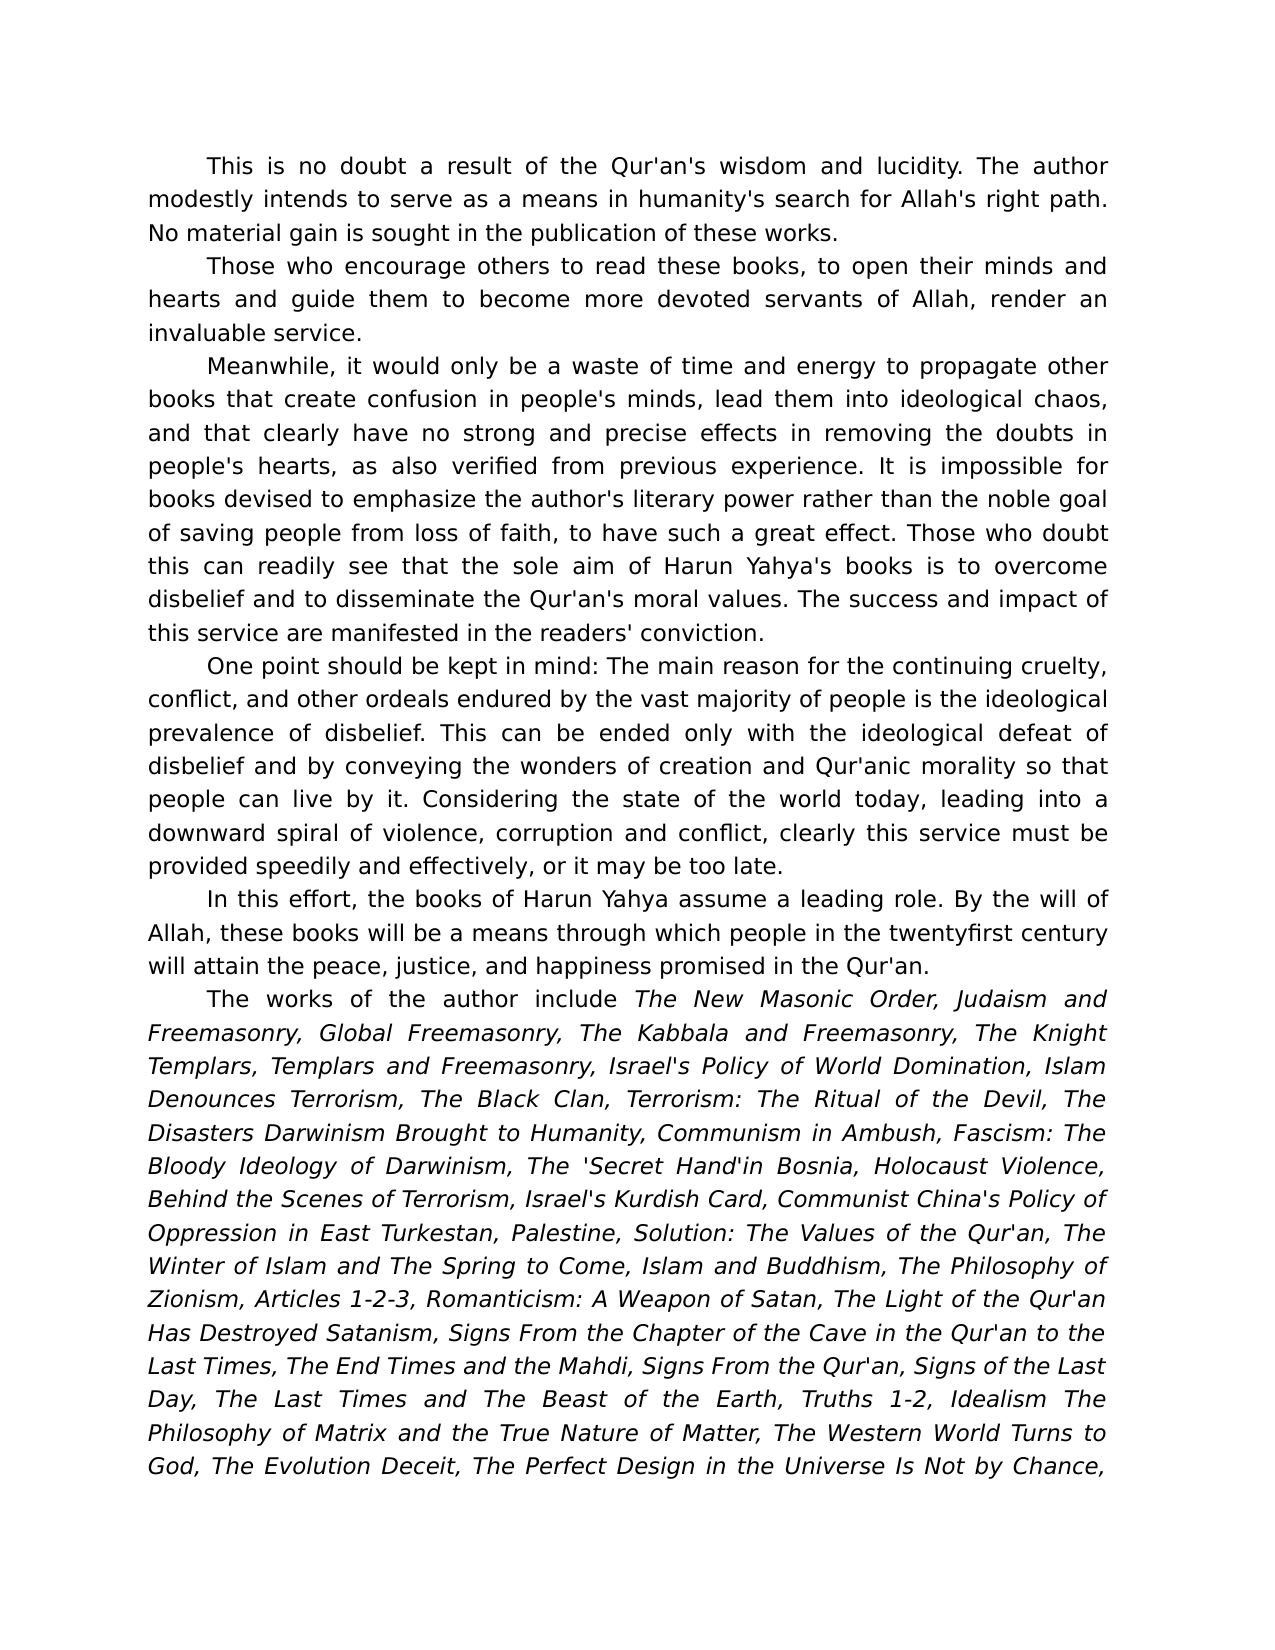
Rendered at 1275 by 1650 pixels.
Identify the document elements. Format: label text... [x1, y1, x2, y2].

text This is no doubt a result of the Qur'an's wisdom and lucidity. The author modestly intends to serve as a means in humanity's search for Allah's right path. No material gain is sought in the publication of these works. [148, 148, 1110, 248]
text Meanwhile, it would only be a waste of time and energy to propagate other books that create confusion in people's minds, lead them into ideological chaos, and that clearly have no strong and precise effects in removing the doubts in people's hearts, as also verified from previous experience. It is impossible for books devised to emphasize the author's literary power rather than the noble goal of saving people from loss of faith, to have such a great effect. Those who doubt this can readily see that the sole aim of Harun Yahya's books is to overcome disbelief and to disseminate the Qur'an's moral values. The success and impact of this service are manifested in the readers' conviction. [148, 348, 1110, 648]
text The works of the author include The New Masonic Order, Judaism and Freemasonry, Global Freemasonry, The Kabbala and Freemasonry, The Knight Templars, Templars and Freemasonry, Israel's Policy of World Domination, Islam Denounces Terrorism, The Black Clan, Terrorism: The Ritual of the Devil, The Disasters Darwinism Brought to Humanity, Communism in Ambush, Fascism: The Bloody Ideology of Darwinism, The 'Secret Hand'in Bosnia, Holocaust Violence, Behind the Scenes of Terrorism, Israel's Kurdish Card, Communist China's Policy of Oppression in East Turkestan, Palestine, Solution: The Values of the Qur'an, The Winter of Islam and The Spring to Come, Islam and Buddhism, The Philosophy of Zionism, Articles 1-2-3, Romanticism: A Weapon of Satan, The Light of the Qur'an Has Destroyed Satanism, Signs From the Chapter of the Cave in the Qur'an to the Last Times, The End Times and the Mahdi, Signs From the Qur'an, Signs of the Last Day, The Last Times and The Beast of the Earth, Truths 1-2, Idealism The Philosophy of Matrix and the True Nature of Matter, The Western World Turns to God, The Evolution Deceit, The Perfect Design in the Universe Is Not by Chance, [148, 981, 1110, 1481]
text Those who encourage others to read these books, to open their minds and hearts and guide them to become more devoted servants of Allah, render an invaluable service. [148, 248, 1110, 348]
text In this effort, the books of Harun Yahya assume a leading role. By the will of Allah, these books will be a means through which people in the twentyfirst century will attain the peace, justice, and happiness promised in the Qur'an. [148, 881, 1110, 981]
text One point should be kept in mind: The main reason for the continuing cruelty, conflict, and other ordeals endured by the vast majority of people is the ideological prevalence of disbelief. This can be ended only with the ideological defeat of disbelief and by conveying the wonders of creation and Qur'anic morality so that people can live by it. Considering the state of the world today, leading into a downward spiral of violence, corruption and conflict, clearly this service must be provided speedily and effectively, or it may be too late. [148, 648, 1110, 881]
